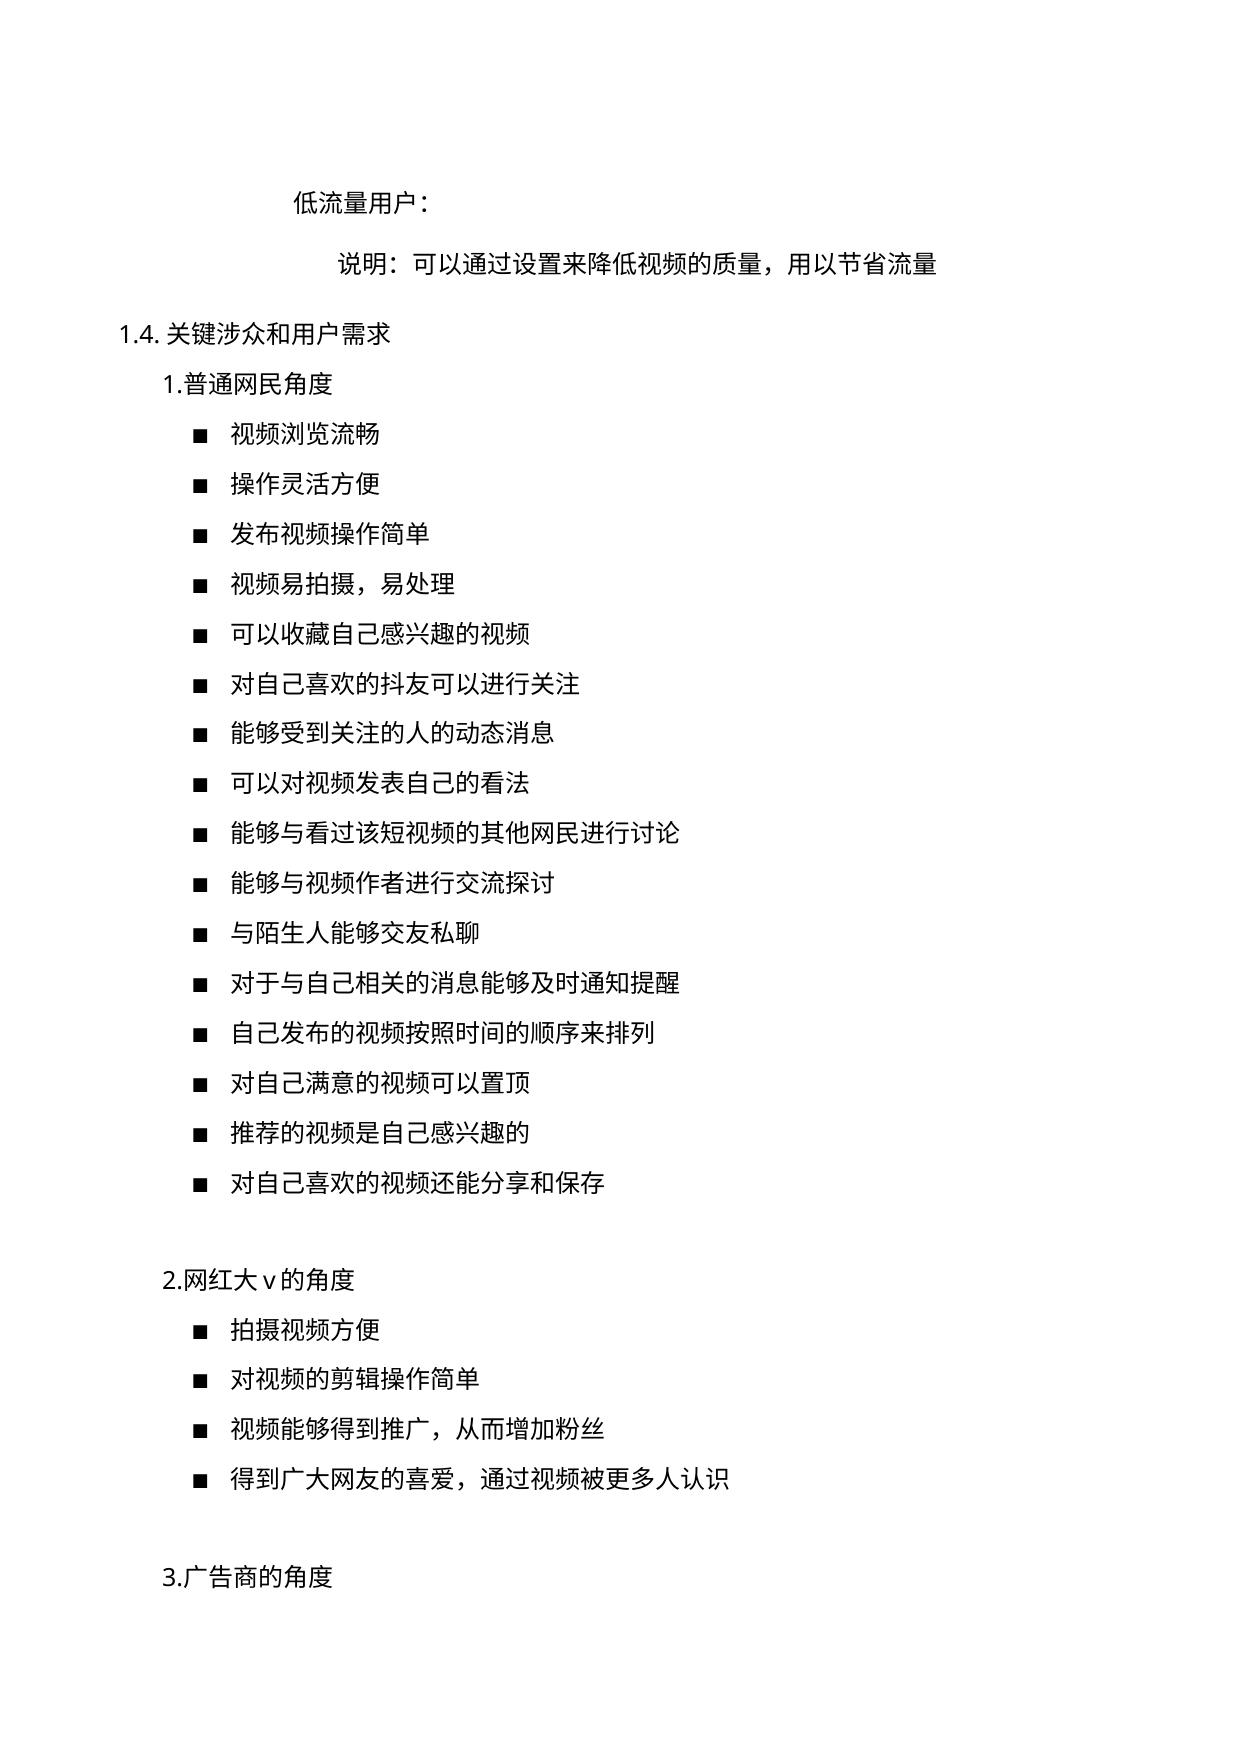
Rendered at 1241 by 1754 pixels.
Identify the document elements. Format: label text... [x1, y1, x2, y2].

list 能够受到关注的人的动态消息 [193, 714, 1122, 750]
subtitle 关键涉众和用户需求 [118, 315, 1122, 351]
list 发布视频操作简单 [193, 514, 1122, 551]
list 对视频的剪辑操作简单 [193, 1360, 1122, 1396]
list 可以对视频发表自己的看法 [193, 764, 1122, 800]
list 视频能够得到推广，从而增加粉丝 [193, 1410, 1122, 1446]
list 得到广大网友的喜爱，通过视频被更多人认识 [193, 1460, 1122, 1496]
list 与陌生人能够交友私聊 [193, 913, 1122, 950]
text 低流量用户： [118, 183, 1122, 219]
list 操作灵活方便 [193, 464, 1122, 501]
list 视频易拍摄，易处理 [193, 564, 1122, 601]
list 推荐的视频是自己感兴趣的 [193, 1113, 1122, 1149]
text 1.普通网民角度 [118, 365, 1122, 401]
text 2.网红大v的角度 [118, 1260, 1122, 1296]
list 对于与自己相关的消息能够及时通知提醒 [193, 963, 1122, 1000]
list 能够与视频作者进行交流探讨 [193, 864, 1122, 900]
list 视频浏览流畅 [193, 414, 1122, 451]
text 3.广告商的角度 [118, 1557, 1122, 1593]
list 对自己喜欢的视频还能分享和保存 [193, 1163, 1122, 1199]
list 可以收藏自己感兴趣的视频 [193, 614, 1122, 650]
list 能够与看过该短视频的其他网民进行讨论 [193, 814, 1122, 850]
list 自己发布的视频按照时间的顺序来排列 [193, 1013, 1122, 1049]
list 对自己满意的视频可以置顶 [193, 1063, 1122, 1099]
text 说明：可以通过设置来降低视频的质量，用以节省流量 [118, 244, 1122, 280]
list 对自己喜欢的抖友可以进行关注 [193, 664, 1122, 700]
list 拍摄视频方便 [193, 1310, 1122, 1346]
